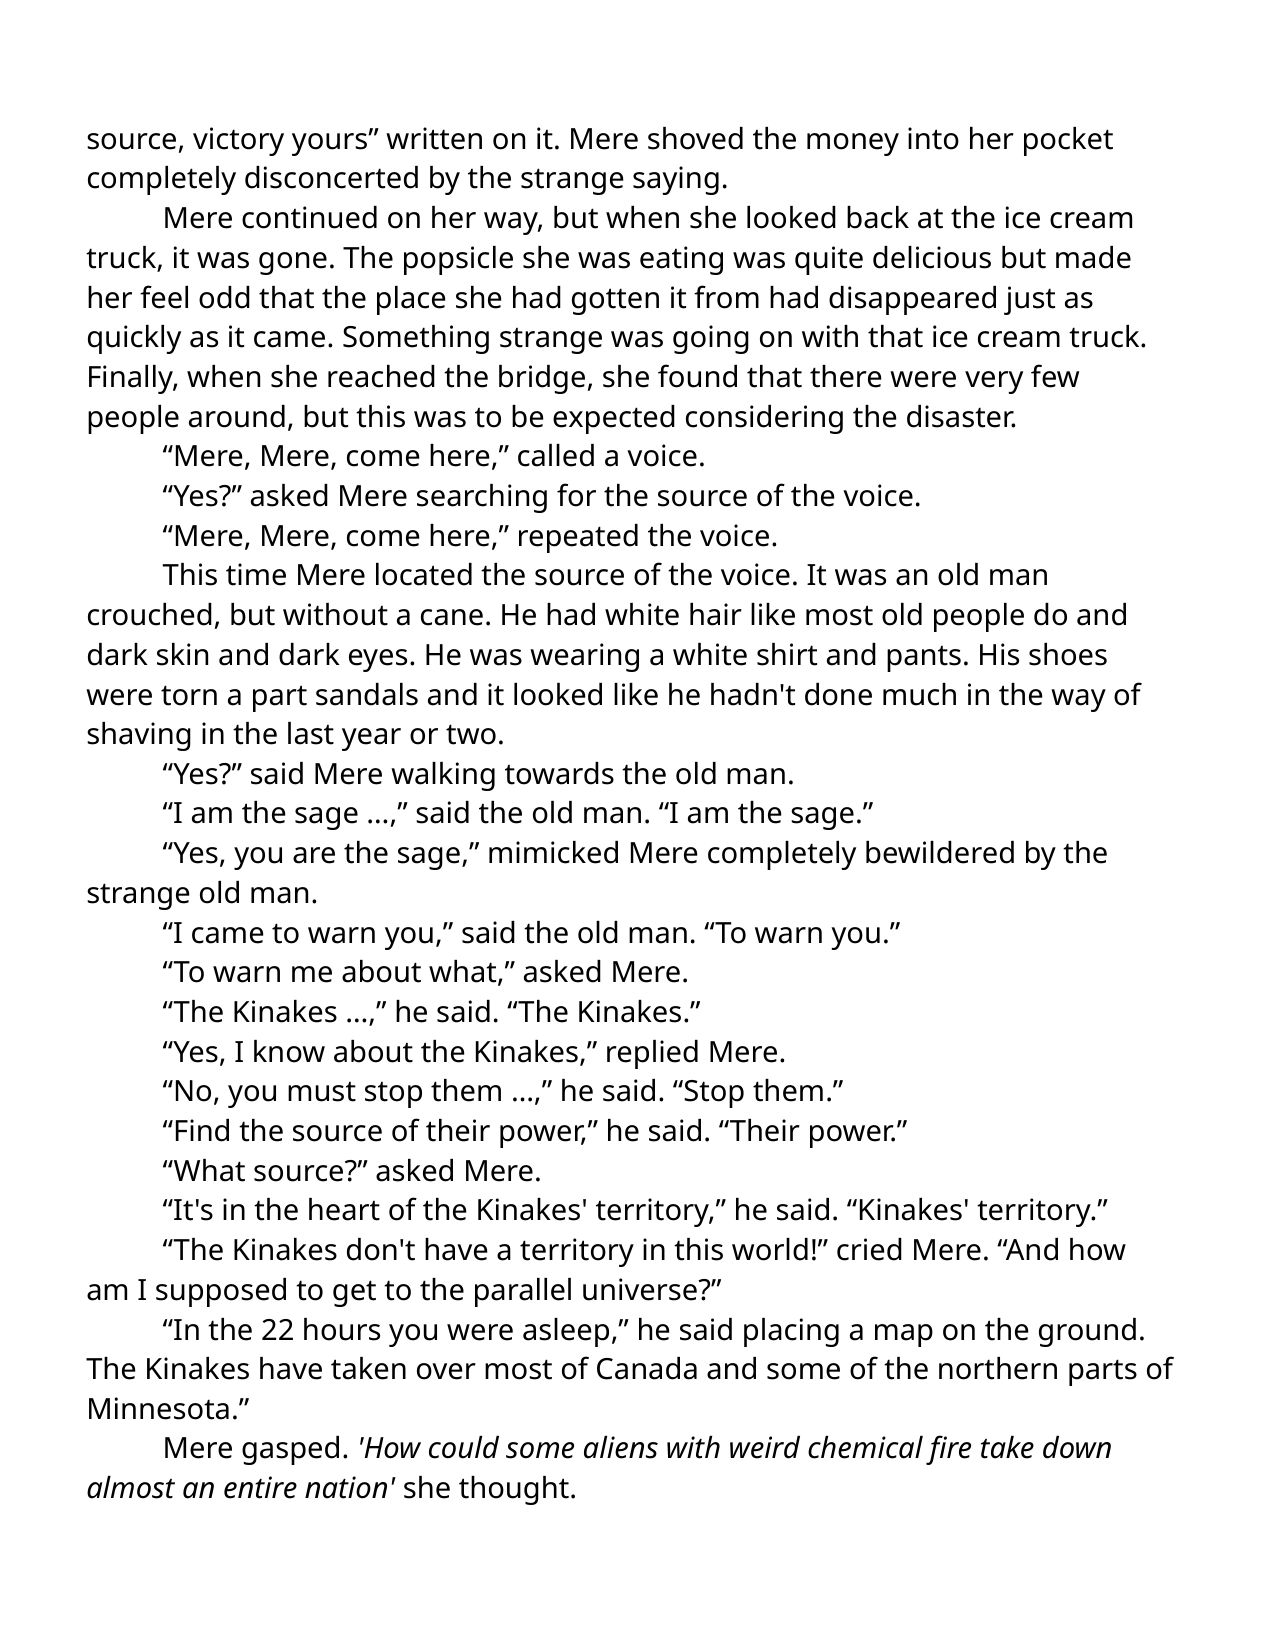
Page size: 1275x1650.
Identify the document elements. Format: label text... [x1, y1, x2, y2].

text “Yes?” asked Mere searching for the source of the voice. [86, 475, 1177, 515]
text “Find the source of their power,” he said. “Their power.” [86, 1110, 1177, 1150]
text “No, you must stop them …,” he said. “Stop them.” [86, 1071, 1177, 1110]
text “It's in the heart of the Kinakes' territory,” he said. “Kinakes' territory.” [86, 1190, 1177, 1229]
text “I am the sage …,” said the old man. “I am the sage.” [86, 793, 1177, 832]
text “The Kinakes don't have a territory in this world!” cried Mere. “And how am I supposed to get to the parallel universe?” [86, 1229, 1177, 1309]
text “Yes, you are the sage,” mimicked Mere completely bewildered by the strange old man. [86, 832, 1177, 912]
text “The Kinakes …,” he said. “The Kinakes.” [86, 991, 1177, 1031]
text This time Mere located the source of the voice. It was an old man crouched, but without a cane. He had white hair like most old people do and dark skin and dark eyes. He was wearing a white shirt and pants. His shoes were torn a part sandals and it looked like he hadn't done much in the way of shaving in the last year or two. [86, 555, 1177, 753]
text source, victory yours” written on it. Mere shoved the money into her pocket completely disconcerted by the strange saying. [86, 118, 1177, 197]
text “Yes?” said Mere walking towards the old man. [86, 753, 1177, 793]
text Mere gasped. 'How could some aliens with weird chemical fire take down almost an entire nation' she thought. [86, 1428, 1177, 1507]
text “What source?” asked Mere. [86, 1150, 1177, 1190]
text “I came to warn you,” said the old man. “To warn you.” [86, 912, 1177, 952]
text “To warn me about what,” asked Mere. [86, 952, 1177, 991]
text “Mere, Mere, come here,” called a voice. [86, 436, 1177, 475]
text “Mere, Mere, come here,” repeated the voice. [86, 515, 1177, 555]
text “In the 22 hours you were asleep,” he said placing a map on the ground. The Kinakes have taken over most of Canada and some of the northern parts of Minnesota.” [86, 1309, 1177, 1428]
text Mere continued on her way, but when she looked back at the ice cream truck, it was gone. The popsicle she was eating was quite delicious but made her feel odd that the place she had gotten it from had disappeared just as quickly as it came. Something strange was going on with that ice cream truck. Finally, when she reached the bridge, she found that there were very few people around, but this was to be expected considering the disaster. [86, 197, 1177, 436]
text “Yes, I know about the Kinakes,” replied Mere. [86, 1031, 1177, 1071]
